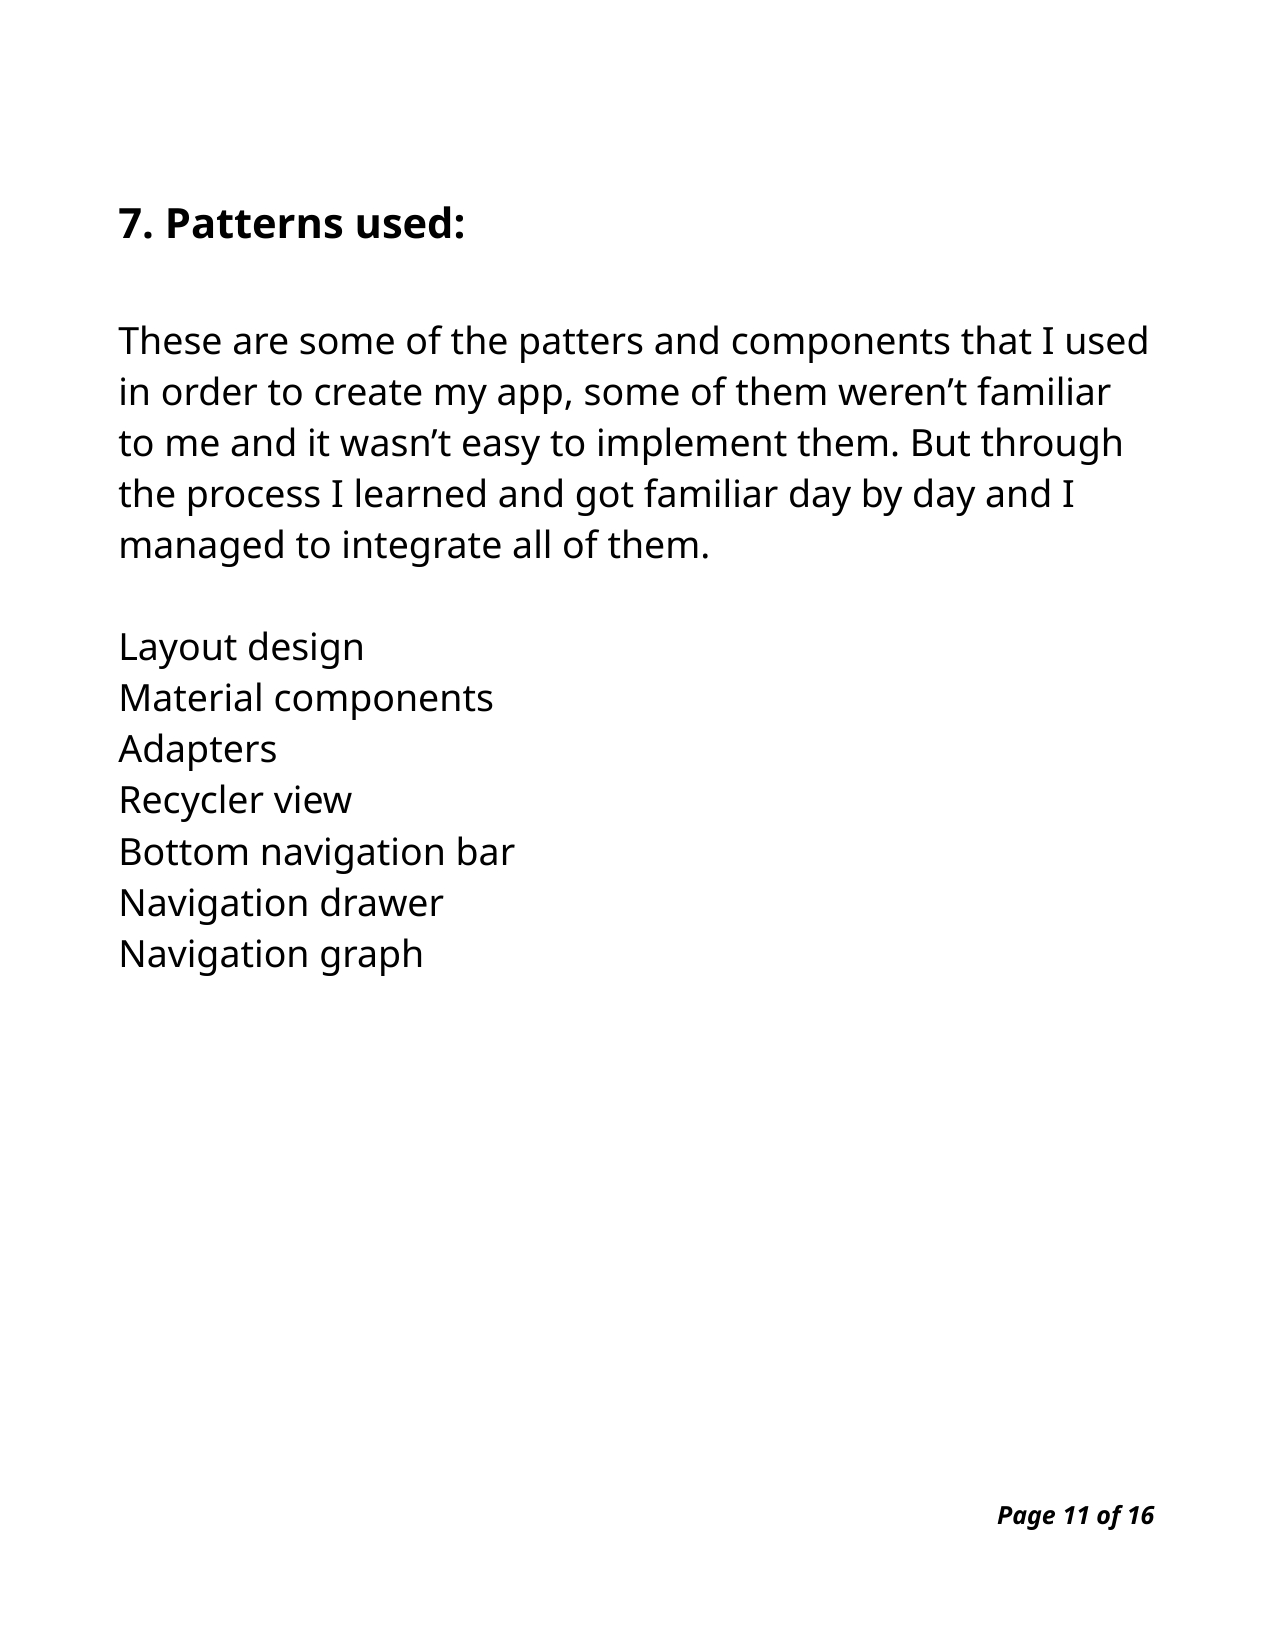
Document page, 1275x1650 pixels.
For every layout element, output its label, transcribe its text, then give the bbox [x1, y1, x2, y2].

subtitle 7. Patterns used: [118, 194, 1157, 251]
text Material components [118, 672, 1157, 723]
text Navigation graph [118, 927, 1157, 978]
text Navigation drawer [118, 876, 1157, 927]
text Recycler view [118, 774, 1157, 825]
text These are some of the patters and components that I used in order to create my app, some of them weren’t familiar to me and it wasn’t easy to implement them. But through the process I learned and got familiar day by day and I managed to integrate all of them. [118, 314, 1157, 570]
text Bottom navigation bar [118, 825, 1157, 876]
text Layout design [118, 621, 1157, 672]
text Adapters [118, 723, 1157, 774]
